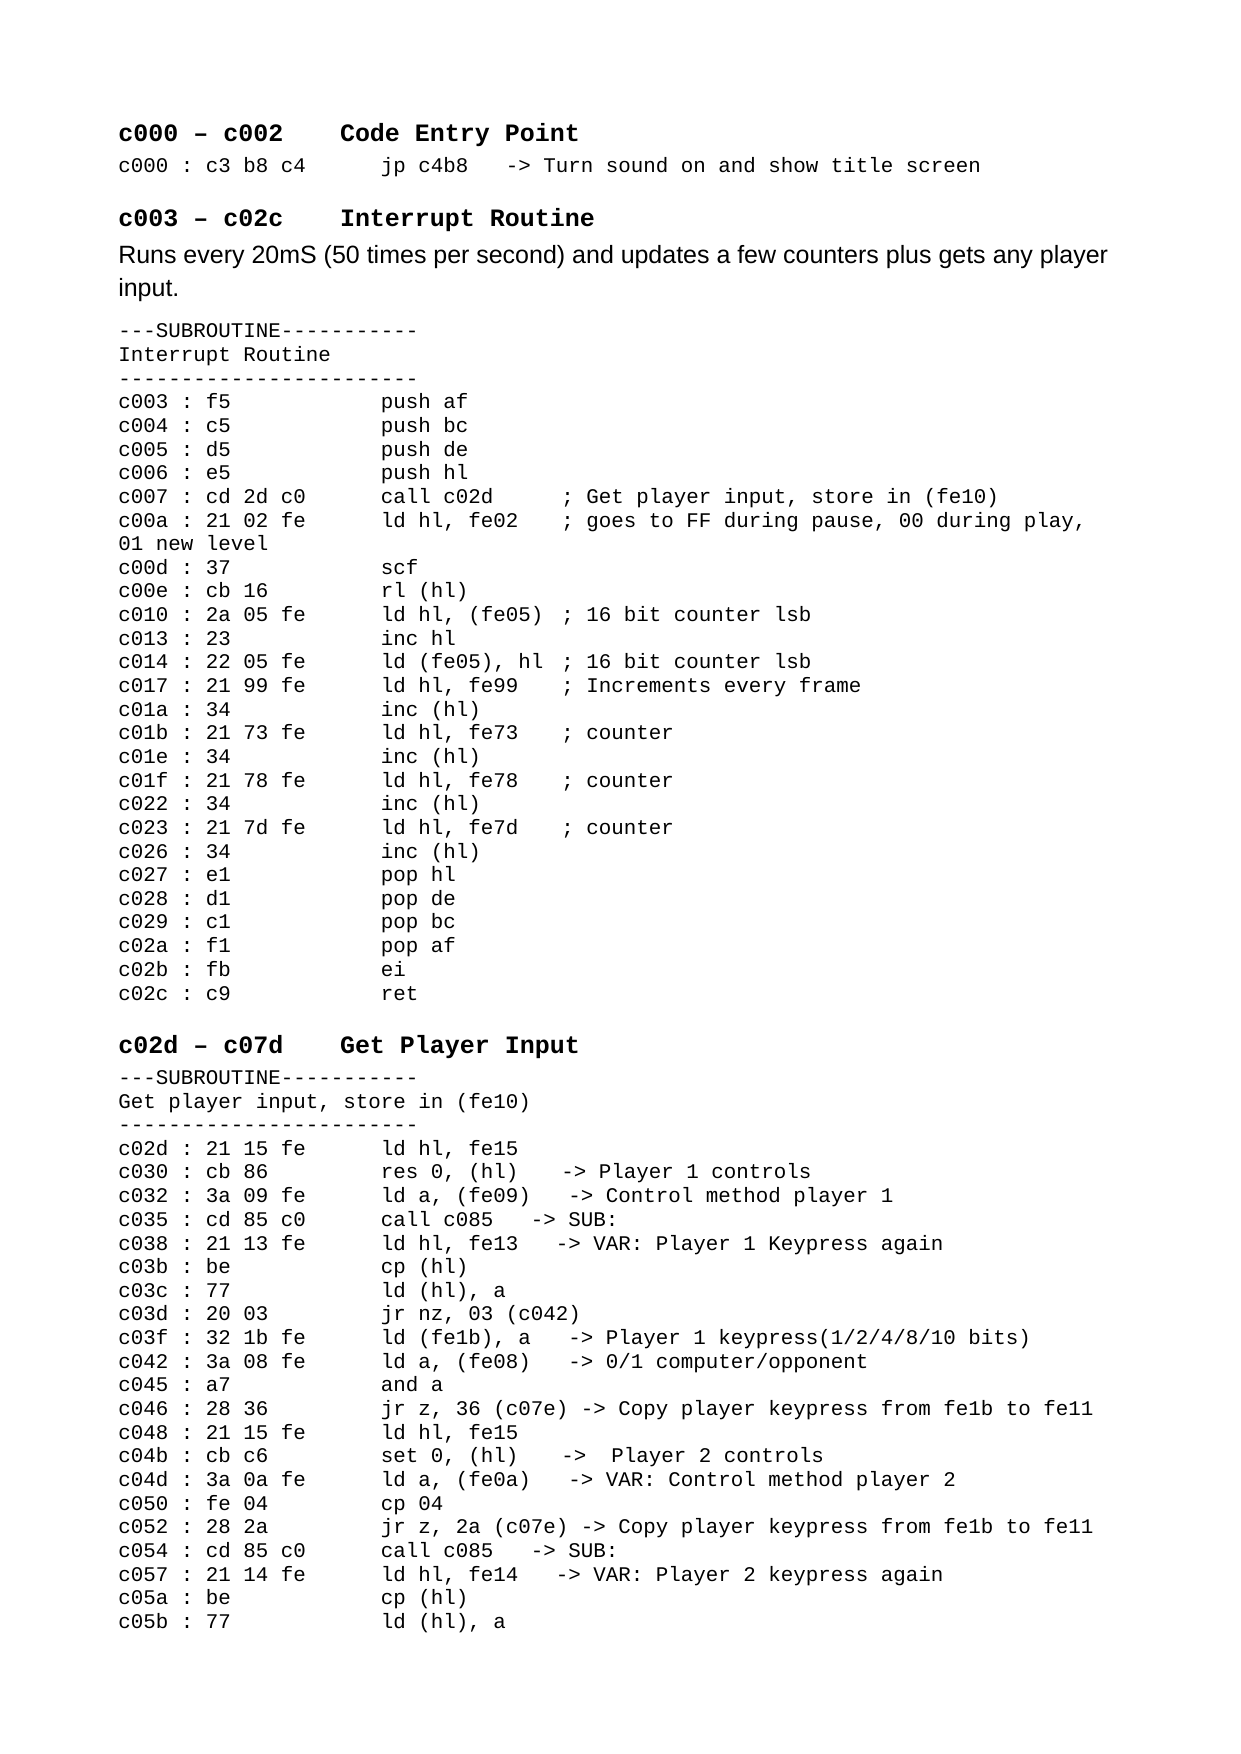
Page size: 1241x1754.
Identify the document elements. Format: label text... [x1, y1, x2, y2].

text c02a : f1 pop af [118, 935, 1122, 959]
text c022 : 34 inc (hl) [118, 793, 1122, 817]
text c03b : be cp (hl) [118, 1256, 1122, 1280]
text c01b : 21 73 fe ld hl, fe73 ; counter [118, 722, 1122, 746]
text c010 : 2a 05 fe ld hl, (fe05) ; 16 bit counter lsb [118, 604, 1122, 628]
text c035 : cd 85 c0 call c085 -> SUB: [118, 1209, 1122, 1232]
text c050 : fe 04 cp 04 [118, 1493, 1122, 1516]
text c004 : c5 push bc [118, 415, 1122, 439]
text c03f : 32 1b fe ld (fe1b), a -> Player 1 keypress(1/2/4/8/10 bits) [118, 1327, 1122, 1351]
text c005 : d5 push de [118, 439, 1122, 462]
subtitle c003 – c02c Interrupt Routine [118, 206, 1122, 234]
text c02c : c9 ret [118, 982, 1122, 1006]
text c05a : be cp (hl) [118, 1587, 1122, 1611]
subtitle c000 – c002 Code Entry Point [118, 121, 1122, 149]
text c00e : cb 16 rl (hl) [118, 581, 1122, 604]
text ---SUBROUTINE----------- [118, 320, 1122, 344]
text c00d : 37 scf [118, 557, 1122, 581]
text ------------------------ [118, 368, 1122, 391]
text ---SUBROUTINE----------- [118, 1067, 1122, 1091]
text c038 : 21 13 fe ld hl, fe13 -> VAR: Player 1 Keypress again [118, 1232, 1122, 1256]
text c042 : 3a 08 fe ld a, (fe08) -> 0/1 computer/opponent [118, 1351, 1122, 1374]
text c01e : 34 inc (hl) [118, 746, 1122, 770]
text Runs every 20mS (50 times per second) and updates a few counters plus gets any player input. [118, 240, 1122, 302]
text c03c : 77 ld (hl), a [118, 1280, 1122, 1303]
text c028 : d1 pop de [118, 888, 1122, 912]
text c01a : 34 inc (hl) [118, 699, 1122, 722]
subtitle c02d – c07d Get Player Input [118, 1033, 1122, 1061]
text c014 : 22 05 fe ld (fe05), hl ; 16 bit counter lsb [118, 651, 1122, 675]
text c023 : 21 7d fe ld hl, fe7d ; counter [118, 817, 1122, 841]
text c04b : cb c6 set 0, (hl) -> Player 2 controls [118, 1445, 1122, 1469]
text c017 : 21 99 fe ld hl, fe99 ; Increments every frame [118, 675, 1122, 699]
text c013 : 23 inc hl [118, 628, 1122, 651]
text c02d : 21 15 fe ld hl, fe15 [118, 1138, 1122, 1162]
text c052 : 28 2a jr z, 2a (c07e) -> Copy player keypress from fe1b to fe11 [118, 1516, 1122, 1540]
text c01f : 21 78 fe ld hl, fe78 ; counter [118, 770, 1122, 793]
text c054 : cd 85 c0 call c085 -> SUB: [118, 1540, 1122, 1563]
text c000 : c3 b8 c4 jp c4b8 -> Turn sound on and show title screen [118, 155, 1122, 179]
text c006 : e5 push hl [118, 462, 1122, 486]
text c003 : f5 push af [118, 391, 1122, 415]
text c05b : 77 ld (hl), a [118, 1611, 1122, 1634]
text c007 : cd 2d c0 call c02d ; Get player input, store in (fe10) [118, 486, 1122, 509]
text c029 : c1 pop bc [118, 912, 1122, 935]
text c045 : a7 and a [118, 1374, 1122, 1398]
text Get player input, store in (fe10) [118, 1091, 1122, 1114]
text c04d : 3a 0a fe ld a, (fe0a) -> VAR: Control method player 2 [118, 1469, 1122, 1493]
text c027 : e1 pop hl [118, 864, 1122, 888]
text c030 : cb 86 res 0, (hl) -> Player 1 controls [118, 1162, 1122, 1185]
text c046 : 28 36 jr z, 36 (c07e) -> Copy player keypress from fe1b to fe11 [118, 1398, 1122, 1422]
text c02b : fb ei [118, 959, 1122, 982]
text c026 : 34 inc (hl) [118, 841, 1122, 864]
text c03d : 20 03 jr nz, 03 (c042) [118, 1303, 1122, 1327]
text c032 : 3a 09 fe ld a, (fe09) -> Control method player 1 [118, 1185, 1122, 1209]
text c00a : 21 02 fe ld hl, fe02 ; goes to FF during pause, 00 during play, 01 new level [118, 509, 1122, 557]
text ------------------------ [118, 1114, 1122, 1138]
text c057 : 21 14 fe ld hl, fe14 -> VAR: Player 2 keypress again [118, 1563, 1122, 1587]
text Interrupt Routine [118, 344, 1122, 368]
text c048 : 21 15 fe ld hl, fe15 [118, 1422, 1122, 1445]
